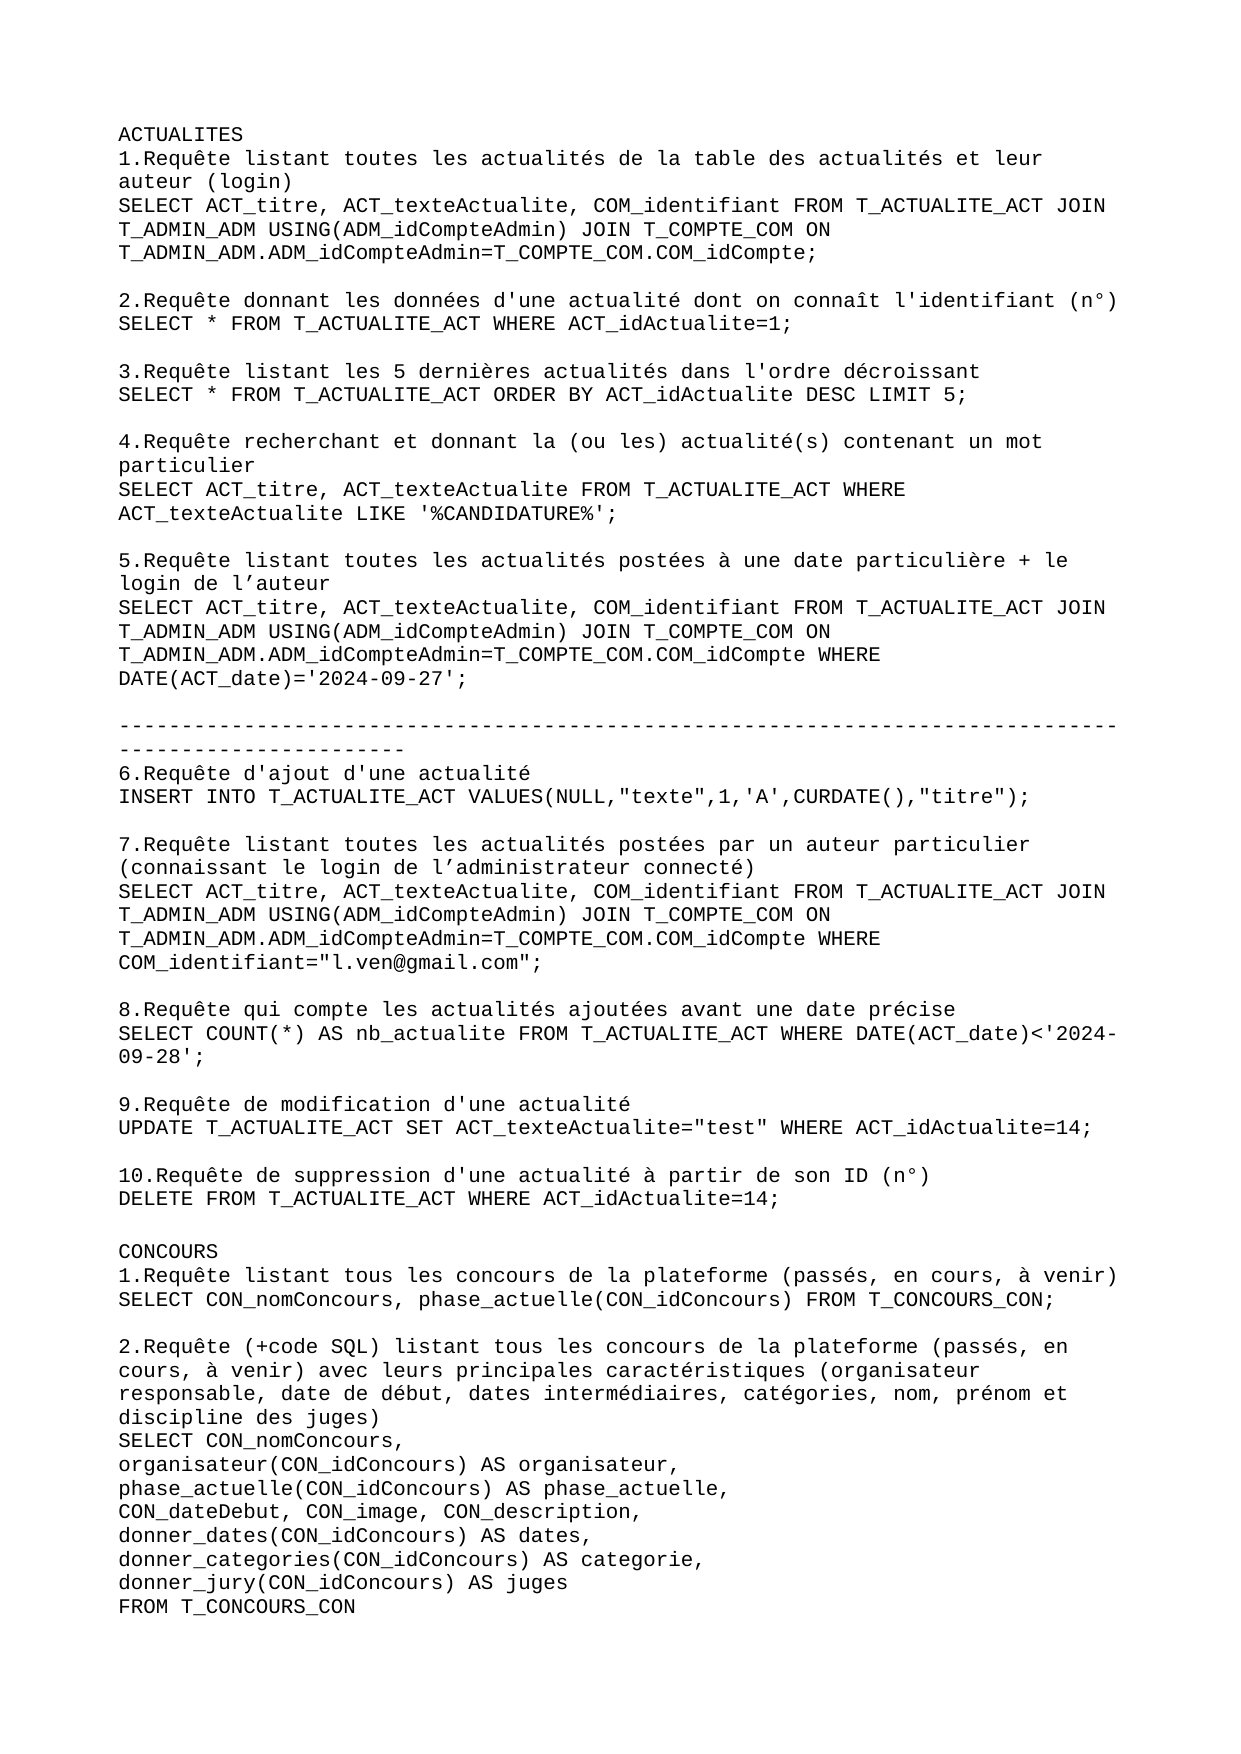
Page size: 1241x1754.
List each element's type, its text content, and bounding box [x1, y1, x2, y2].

text SELECT CON_nomConcours, phase_actuelle(CON_idConcours) FROM T_CONCOURS_CON; [118, 1289, 1122, 1312]
text donner_dates(CON_idConcours) AS dates, [118, 1525, 1122, 1549]
text ------------------------------------------------------------------------------------------------------- [118, 715, 1122, 763]
text DELETE FROM T_ACTUALITE_ACT WHERE ACT_idActualite=14; [118, 1188, 1122, 1212]
text 1.Requête listant toutes les actualités de la table des actualités et leur auteur (login) [118, 148, 1122, 195]
text donner_categories(CON_idConcours) AS categorie, [118, 1549, 1122, 1572]
text organisateur(CON_idConcours) AS organisateur, [118, 1454, 1122, 1478]
text phase_actuelle(CON_idConcours) AS phase_actuelle, [118, 1478, 1122, 1501]
text SELECT ACT_titre, ACT_texteActualite, COM_identifiant FROM T_ACTUALITE_ACT JOIN T_ADMIN_ADM USING(ADM_idCompteAdmin) JOIN T_COMPTE_COM ON T_ADMIN_ADM.ADM_idCompteAdmin=T_COMPTE_COM.COM_idCompte WHERE DATE(ACT_date)='2024-09-27'; [118, 597, 1122, 692]
text SELECT COUNT(*) AS nb_actualite FROM T_ACTUALITE_ACT WHERE DATE(ACT_date)<'2024-09-28'; [118, 1023, 1122, 1070]
text INSERT INTO T_ACTUALITE_ACT VALUES(NULL,"texte",1,'A',CURDATE(),"titre"); [118, 786, 1122, 810]
text CONCOURS [118, 1241, 1122, 1265]
text CON_dateDebut, CON_image, CON_description, [118, 1501, 1122, 1525]
text 5.Requête listant toutes les actualités postées à une date particulière + le login de l’auteur [118, 550, 1122, 597]
text 8.Requête qui compte les actualités ajoutées avant une date précise [118, 999, 1122, 1023]
text 10.Requête de suppression d'une actualité à partir de son ID (n°) [118, 1164, 1122, 1188]
text SELECT ACT_titre, ACT_texteActualite, COM_identifiant FROM T_ACTUALITE_ACT JOIN T_ADMIN_ADM USING(ADM_idCompteAdmin) JOIN T_COMPTE_COM ON T_ADMIN_ADM.ADM_idCompteAdmin=T_COMPTE_COM.COM_idCompte; [118, 195, 1122, 266]
text UPDATE T_ACTUALITE_ACT SET ACT_texteActualite="test" WHERE ACT_idActualite=14; [118, 1117, 1122, 1141]
text 4.Requête recherchant et donnant la (ou les) actualité(s) contenant un mot particulier [118, 432, 1122, 479]
text 6.Requête d'ajout d'une actualité [118, 763, 1122, 786]
text 3.Requête listant les 5 dernières actualités dans l'ordre décroissant [118, 361, 1122, 384]
text SELECT ACT_titre, ACT_texteActualite FROM T_ACTUALITE_ACT WHERE ACT_texteActualite LIKE '%CANDIDATURE%'; [118, 479, 1122, 526]
text 2.Requête (+code SQL) listant tous les concours de la plateforme (passés, en cours, à venir) avec leurs principales caractéristiques (organisateur responsable, date de début, dates intermédiaires, catégories, nom, prénom et discipline des juges) [118, 1336, 1122, 1431]
text 7.Requête listant toutes les actualités postées par un auteur particulier (connaissant le login de l’administrateur connecté) [118, 833, 1122, 881]
text donner_jury(CON_idConcours) AS juges [118, 1572, 1122, 1596]
text 1.Requête listant tous les concours de la plateforme (passés, en cours, à venir) [118, 1265, 1122, 1289]
text 9.Requête de modification d'une actualité [118, 1094, 1122, 1117]
text FROM T_CONCOURS_CON [118, 1596, 1122, 1620]
text 2.Requête donnant les données d'une actualité dont on connaît l'identifiant (n°) [118, 290, 1122, 313]
text SELECT ACT_titre, ACT_texteActualite, COM_identifiant FROM T_ACTUALITE_ACT JOIN T_ADMIN_ADM USING(ADM_idCompteAdmin) JOIN T_COMPTE_COM ON T_ADMIN_ADM.ADM_idCompteAdmin=T_COMPTE_COM.COM_idCompte WHERE COM_identifiant="l.ven@gmail.com"; [118, 881, 1122, 975]
text SELECT * FROM T_ACTUALITE_ACT WHERE ACT_idActualite=1; [118, 313, 1122, 337]
text ACTUALITES [118, 118, 1122, 148]
text SELECT CON_nomConcours, [118, 1431, 1122, 1454]
text SELECT * FROM T_ACTUALITE_ACT ORDER BY ACT_idActualite DESC LIMIT 5; [118, 384, 1122, 408]
